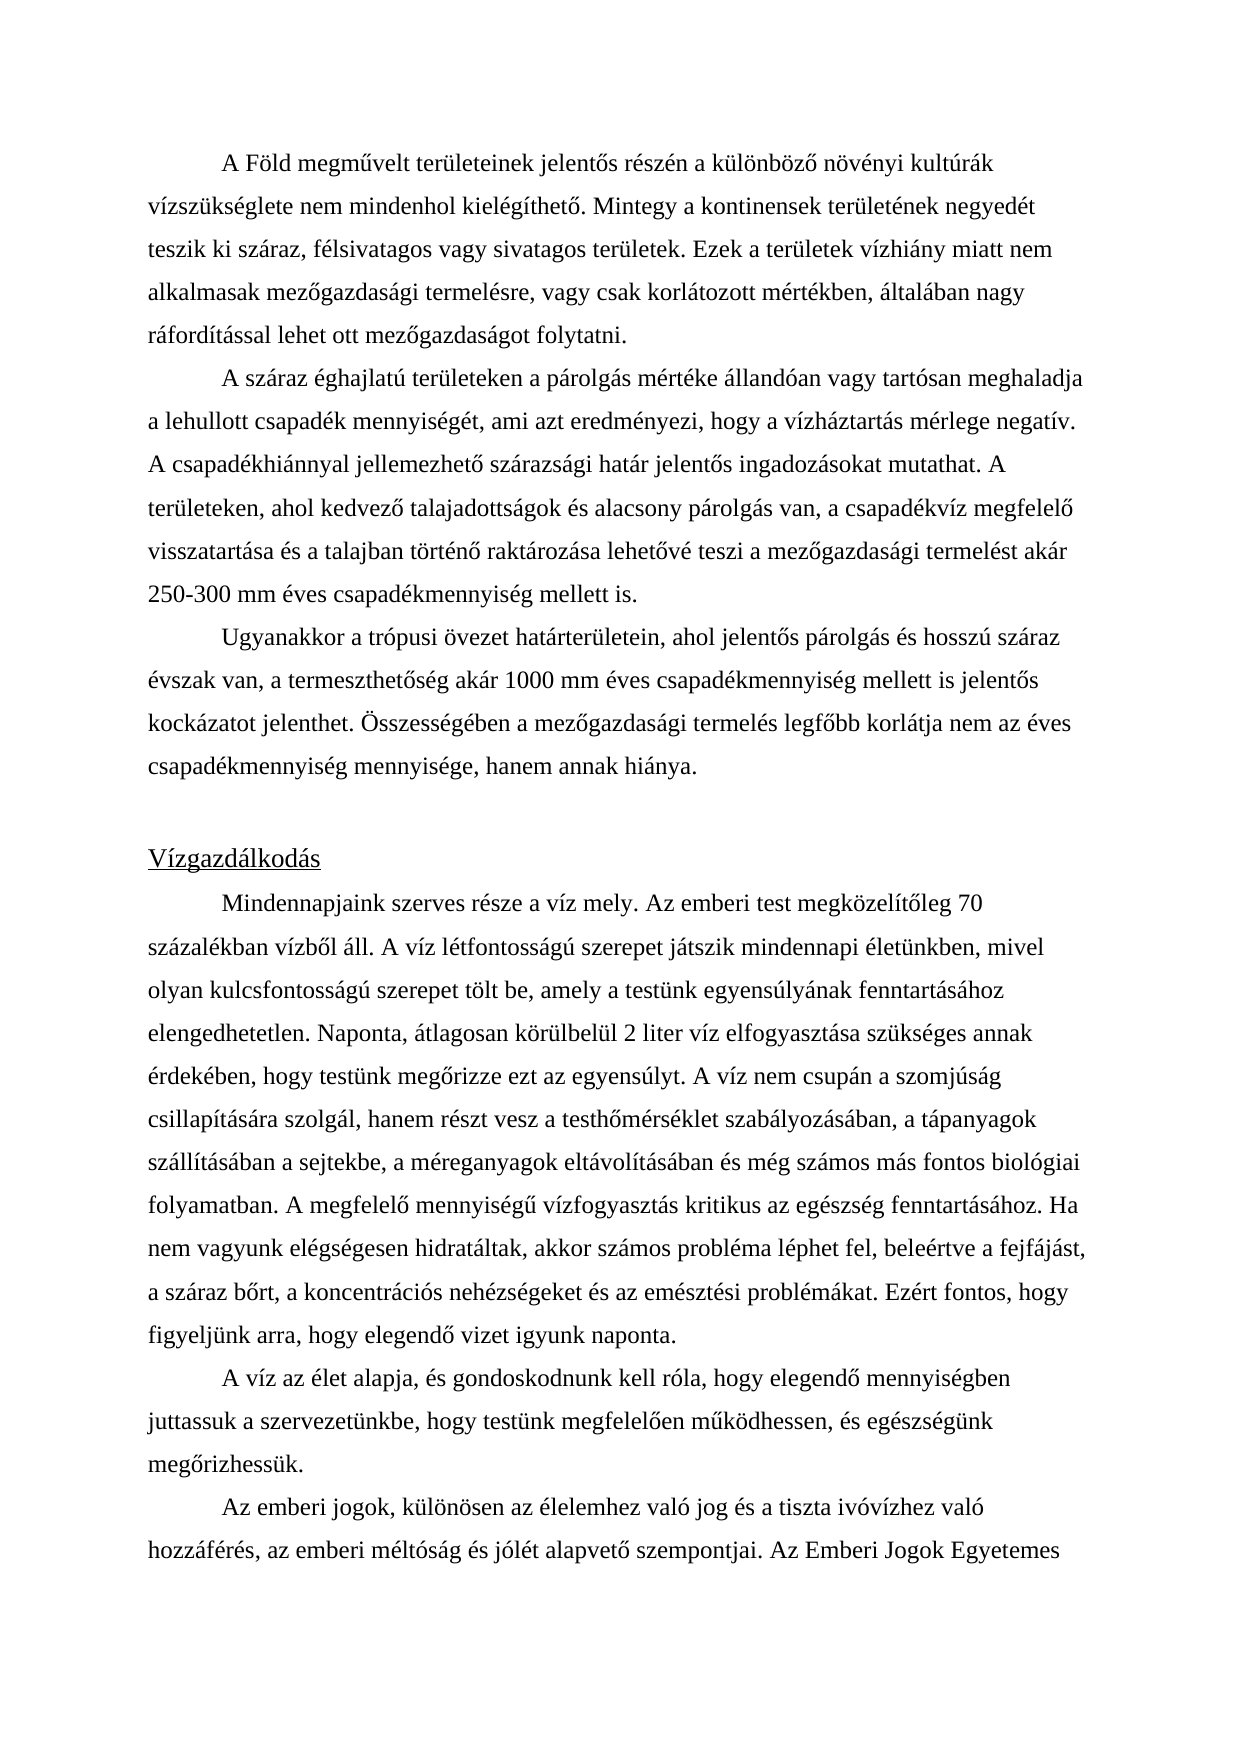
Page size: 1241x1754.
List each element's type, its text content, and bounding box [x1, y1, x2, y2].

text Az emberi jogok, különösen az élelemhez való jog és a tiszta ivóvízhez való hozzáférés, az emberi méltóság és jólét alapvető szempontjai. Az Emberi Jogok Egyetemes [148, 1492, 1093, 1564]
text Ugyanakkor a trópusi övezet határterületein, ahol jelentős párolgás és hosszú száraz évszak van, a termeszthetőség akár 1000 mm éves csapadékmennyiség mellett is jelentős kockázatot jelenthet. Összességében a mezőgazdasági termelés legfőbb korlátja nem az éves csapadékmennyiség mennyisége, hanem annak hiánya. [148, 622, 1093, 780]
text A száraz éghajlatú területeken a párolgás mértéke állandóan vagy tartósan meghaladja a lehullott csapadék mennyiségét, ami azt eredményezi, hogy a vízháztartás mérlege negatív. A csapadékhiánnyal jellemezhető szárazsági határ jelentős ingadozásokat mutathat. A területeken, ahol kedvező talajadottságok és alacsony párolgás van, a csapadékvíz megfelelő visszatartása és a talajban történő raktározása lehetővé teszi a mezőgazdasági termelést akár 250-300 mm éves csapadékmennyiség mellett is. [148, 363, 1093, 608]
text A Föld megművelt területeinek jelentős részén a különböző növényi kultúrák vízszükséglete nem mindenhol kielégíthető. Mintegy a kontinensek területének negyedét teszik ki száraz, félsivatagos vagy sivatagos területek. Ezek a területek vízhiány miatt nem alkalmasak mezőgazdasági termelésre, vagy csak korlátozott mértékben, általában nagy ráfordítással lehet ott mezőgazdaságot folytatni. [148, 148, 1093, 349]
text A víz az élet alapja, és gondoskodnunk kell róla, hogy elegendő mennyiségben juttassuk a szervezetünkbe, hogy testünk megfelelően működhessen, és egészségünk megőrizhessük. [148, 1363, 1093, 1478]
text Mindennapjaink szerves része a víz mely. Az emberi test megközelítőleg 70 százalékban vízből áll. A víz létfontosságú szerepet játszik mindennapi életünkben, mivel olyan kulcsfontosságú szerepet tölt be, amely a testünk egyensúlyának fenntartásához elengedhetetlen. Naponta, átlagosan körülbelül 2 liter víz elfogyasztása szükséges annak érdekében, hogy testünk megőrizze ezt az egyensúlyt. A víz nem csupán a szomjúság csillapítására szolgál, hanem részt vesz a testhőmérséklet szabályozásában, a tápanyagok szállításában a sejtekbe, a méreganyagok eltávolításában és még számos más fontos biológiai folyamatban. A megfelelő mennyiségű vízfogyasztás kritikus az egészség fenntartásához. Ha nem vagyunk elégségesen hidratáltak, akkor számos probléma léphet fel, beleértve a fejfájást, a száraz bőrt, a koncentrációs nehézségeket és az emésztési problémákat. Ezért fontos, hogy figyeljünk arra, hogy elegendő vizet igyunk naponta. [148, 888, 1093, 1348]
subtitle Vízgazdálkodás [148, 842, 1093, 873]
